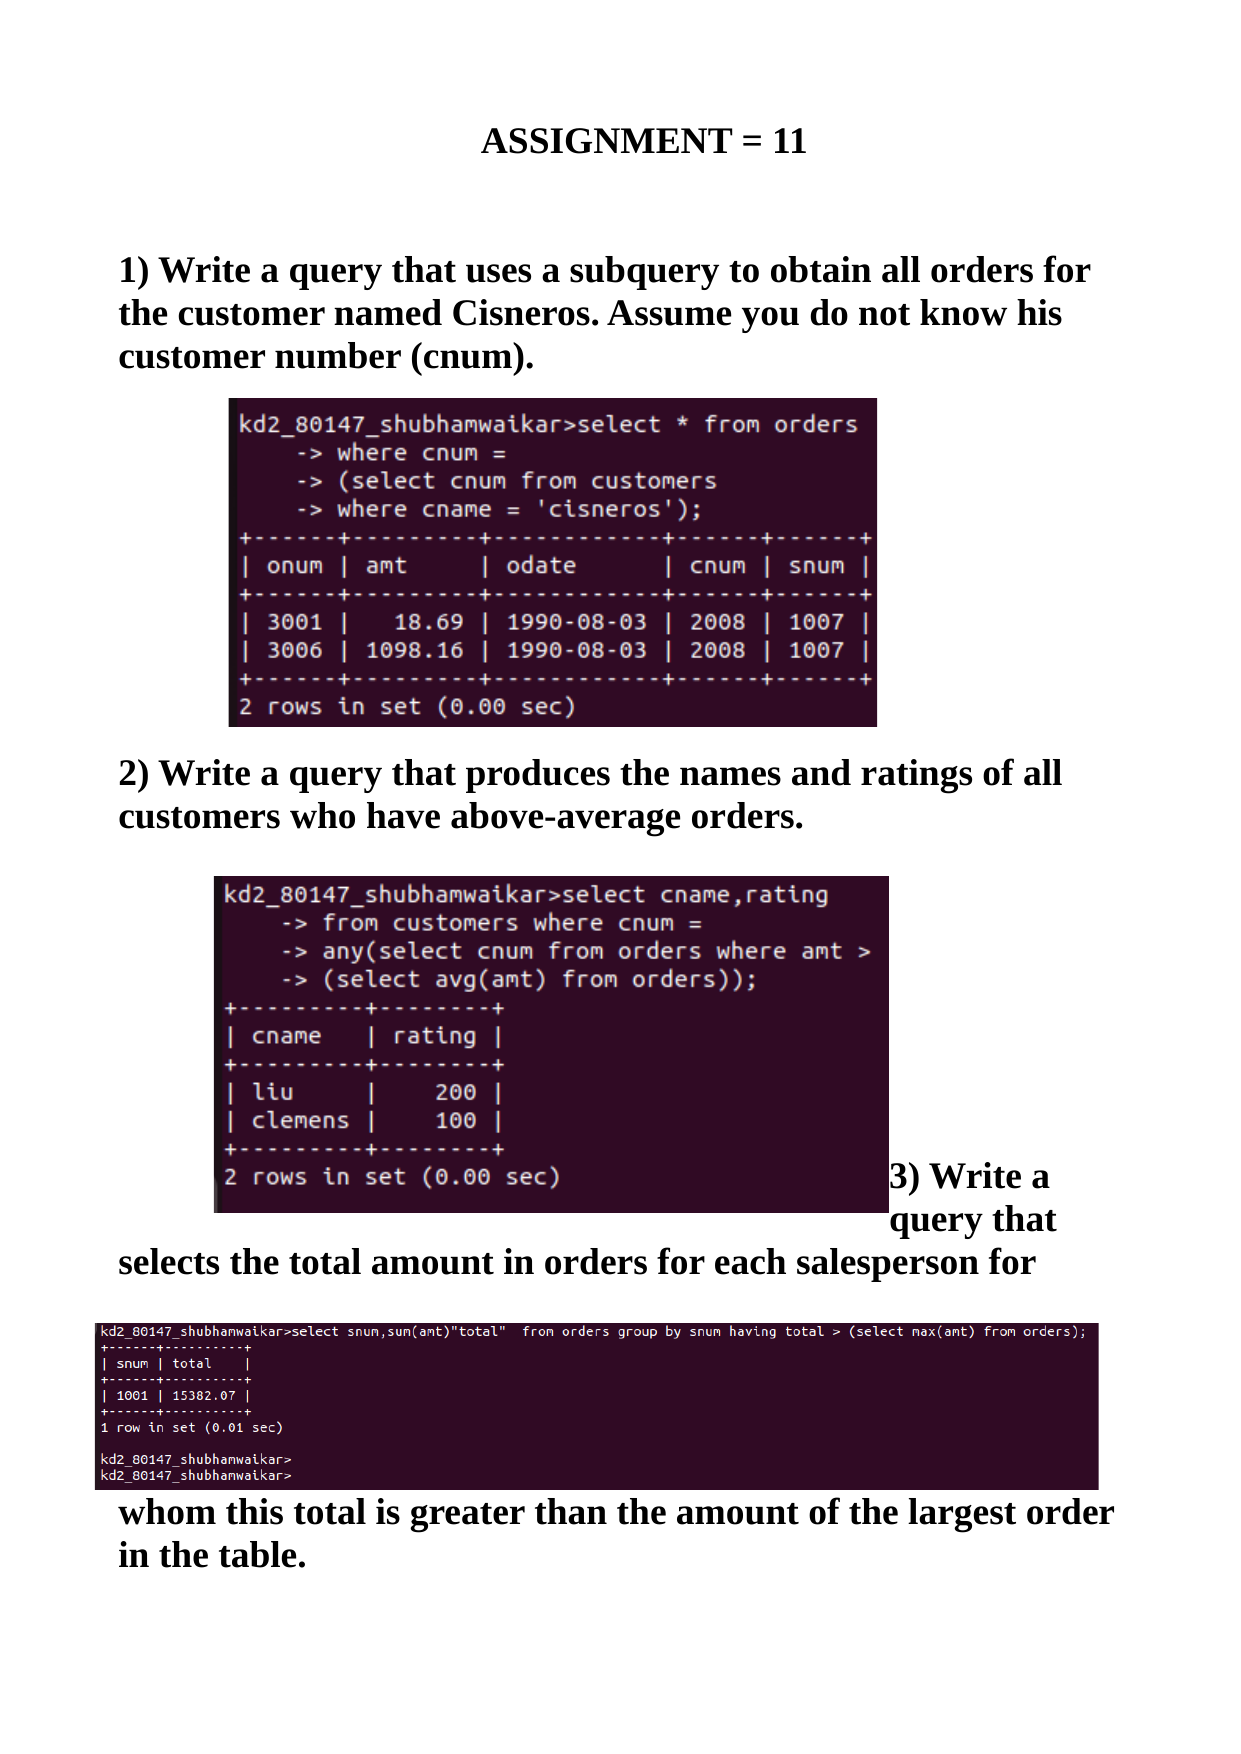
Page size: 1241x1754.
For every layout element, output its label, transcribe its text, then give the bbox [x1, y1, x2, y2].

text ASSIGNMENT = 11 [118, 118, 1122, 161]
picture [94, 1323, 1099, 1490]
picture [228, 398, 878, 727]
text 1) Write a query that uses a subquery to obtain all orders for the customer named Cisneros. Assume you do not know his customer number (cnum). [118, 247, 1122, 377]
text 3) Write a query that selects the total amount in orders for each salesperson for whom this total is greater than the amount of the largest order in the table. [118, 1153, 1122, 1576]
picture [213, 876, 889, 1213]
text 2) Write a query that produces the names and ratings of all customers who have above-average orders. [118, 751, 1122, 837]
